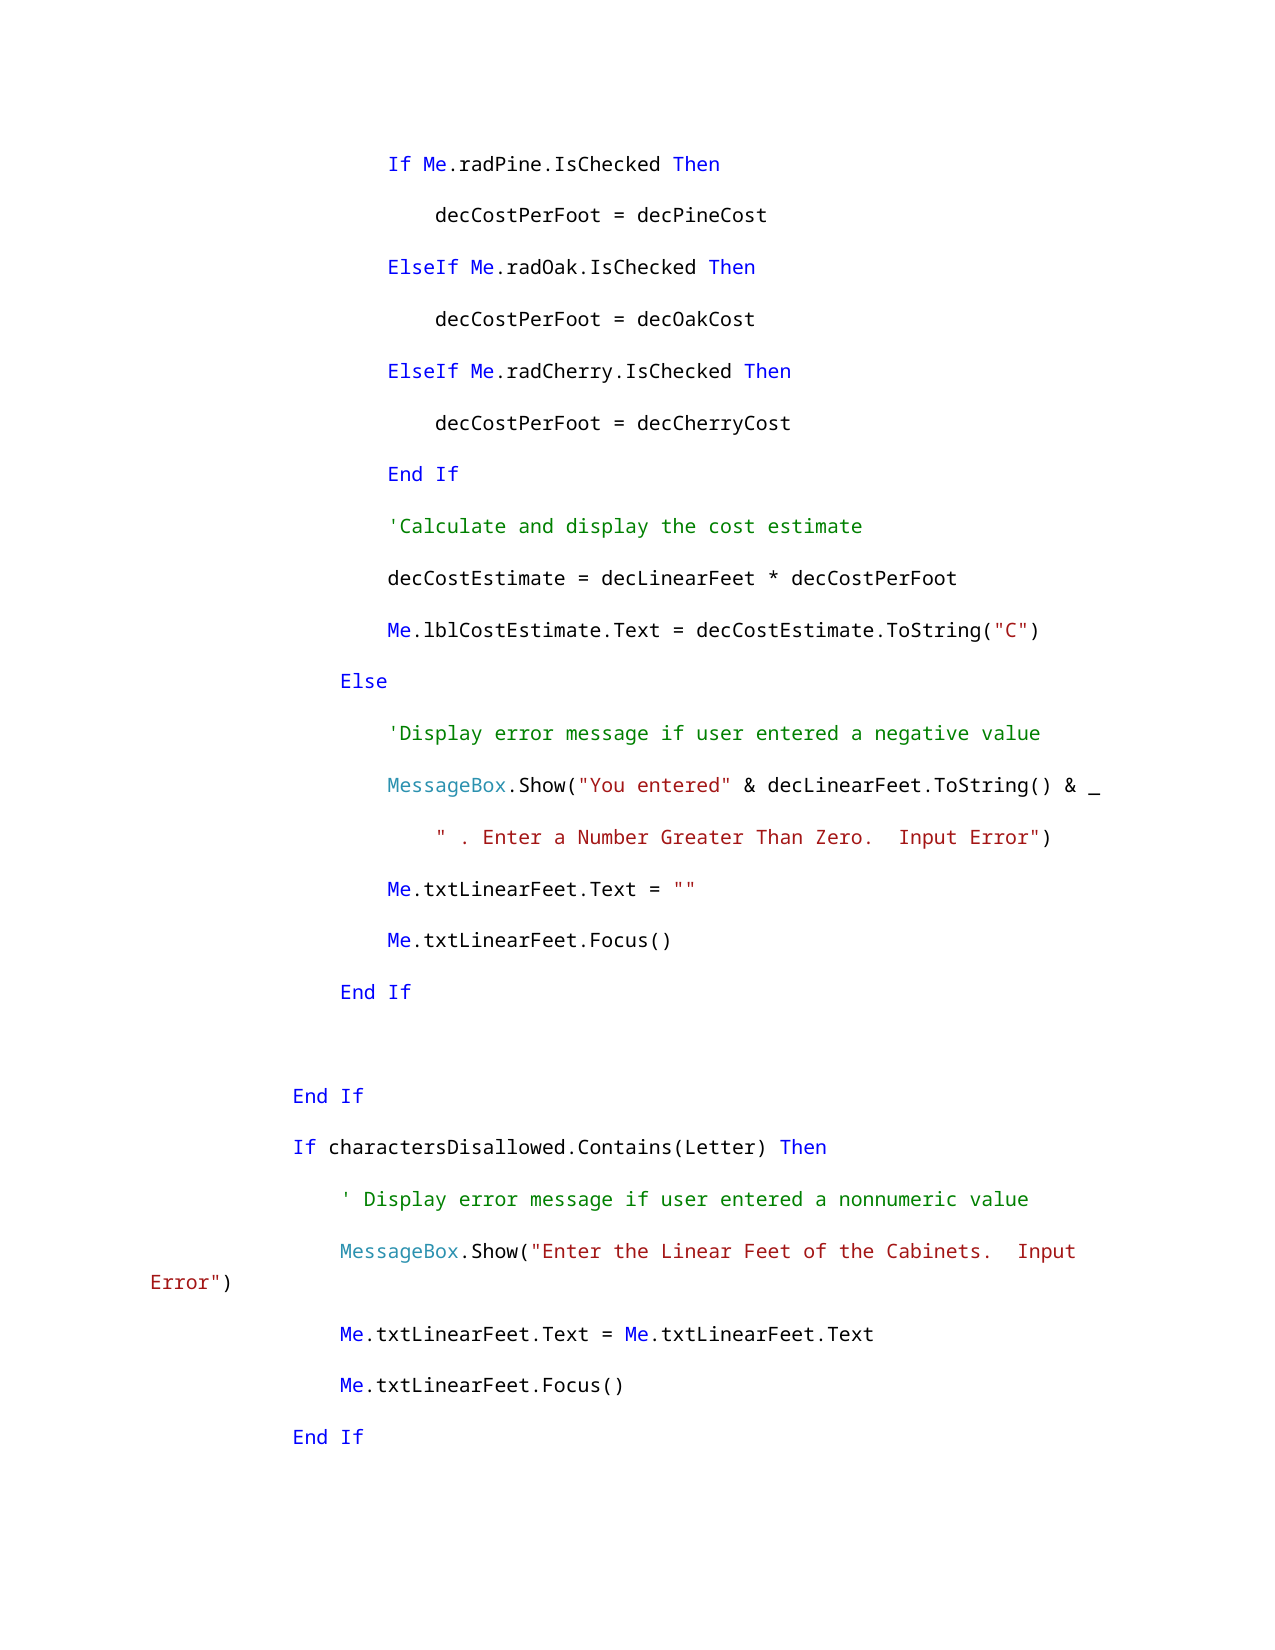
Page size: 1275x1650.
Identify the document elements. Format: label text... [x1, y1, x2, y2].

text Me.txtLinearFeet.Focus() [150, 1372, 1161, 1399]
text 'Display error message if user entered a negative value [150, 719, 1161, 746]
text decCostPerFoot = decCherryCost [150, 409, 1161, 436]
text MessageBox.Show("You entered" & decLinearFeet.ToString() & _ [150, 771, 1161, 798]
text Me.lblCostEstimate.Text = decCostEstimate.ToString("C") [150, 616, 1161, 643]
text ' Display error message if user entered a nonnumeric value [150, 1185, 1161, 1212]
text decCostPerFoot = decOakCost [150, 305, 1161, 332]
text ElseIf Me.radOak.IsChecked Then [150, 253, 1161, 281]
text Me.txtLinearFeet.Text = Me.txtLinearFeet.Text [150, 1320, 1161, 1347]
text If Me.radPine.IsChecked Then [150, 150, 1161, 177]
text Me.txtLinearFeet.Text = "" [150, 875, 1161, 902]
text End If [150, 978, 1161, 1005]
text decCostEstimate = decLinearFeet * decCostPerFoot [150, 564, 1161, 591]
text 'Calculate and display the cost estimate [150, 512, 1161, 539]
text If charactersDisallowed.Contains(Letter) Then [150, 1134, 1161, 1161]
text End If [150, 1423, 1161, 1450]
text Me.txtLinearFeet.Focus() [150, 927, 1161, 953]
text End If [150, 1082, 1161, 1109]
text " . Enter a Number Greater Than Zero. Input Error") [150, 823, 1161, 850]
text decCostPerFoot = decPineCost [150, 202, 1161, 229]
text Else [150, 668, 1161, 695]
text MessageBox.Show("Enter the Linear Feet of the Cabinets. Input Error") [150, 1237, 1161, 1295]
text End If [150, 461, 1161, 488]
text ElseIf Me.radCherry.IsChecked Then [150, 357, 1161, 384]
